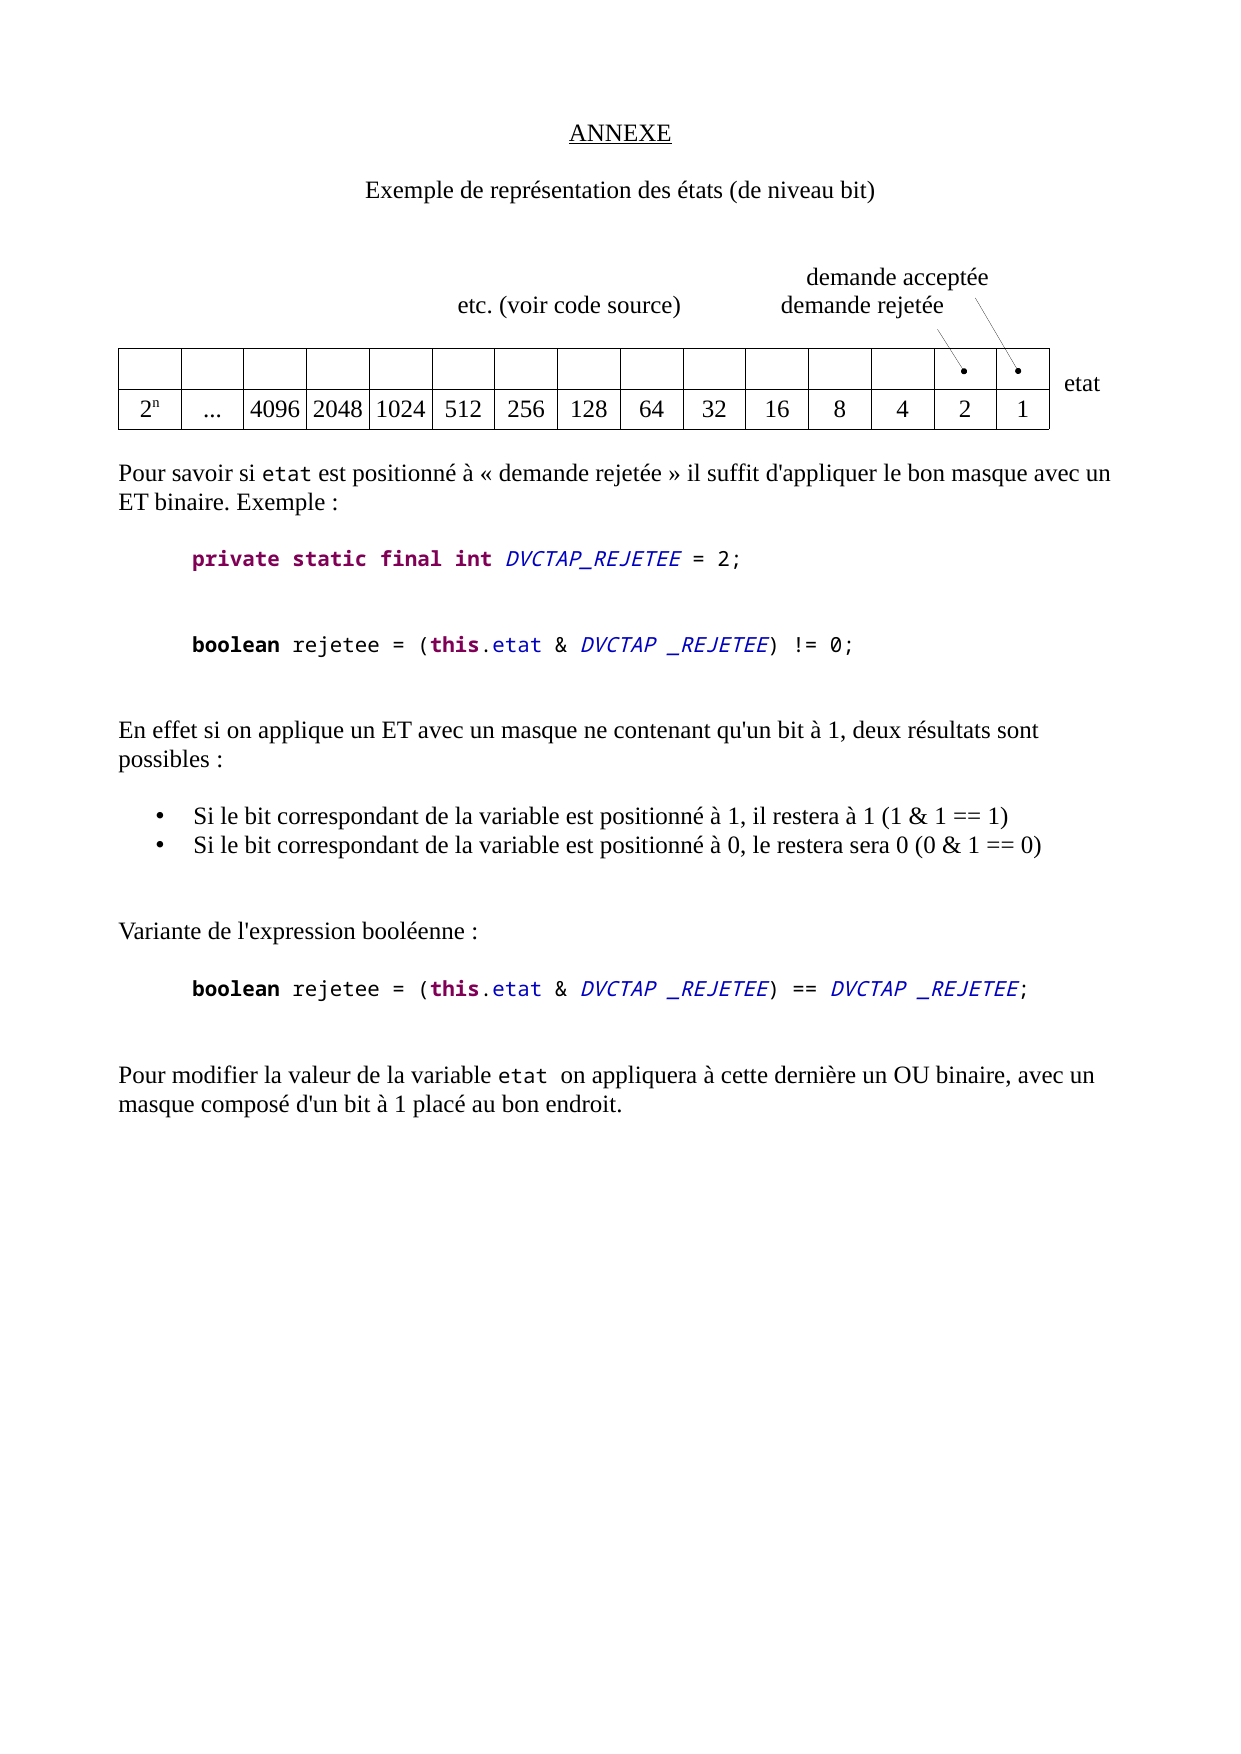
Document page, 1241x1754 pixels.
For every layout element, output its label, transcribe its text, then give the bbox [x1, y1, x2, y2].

text demande acceptée [118, 262, 1122, 291]
table_cell 2048 [307, 390, 369, 429]
text Pour savoir si etat est positionné à « demande rejetée » il suffit d'appliquer le bon masque avec un ET binaire. Exemple : [118, 458, 1122, 516]
table_cell 2n [119, 390, 181, 429]
table_header [307, 349, 369, 388]
table_header [244, 349, 306, 388]
table_cell 16 [746, 390, 808, 429]
table_cell 1 [997, 390, 1049, 429]
table_header [997, 349, 1049, 388]
text boolean rejetee = (this.etat & DVCTAP _REJETEE) == DVCTAP _REJETEE; [118, 974, 1122, 1002]
text private static final int DVCTAP_REJETEE = 2; [118, 544, 1122, 573]
table_cell ... [182, 390, 243, 429]
table_cell 512 [433, 390, 494, 429]
table_header [495, 349, 557, 388]
text boolean rejetee = (this.etat & DVCTAP _REJETEE) != 0; [118, 630, 1122, 658]
table_header [558, 349, 620, 388]
table_cell 256 [495, 390, 557, 429]
table_header [621, 349, 683, 388]
table_header [684, 349, 745, 388]
list Si le bit correspondant de la variable est positionné à 1, il restera à 1 (1 & 1 == 1) [156, 801, 1122, 830]
text Exemple de représentation des états (de niveau bit) [118, 176, 1122, 204]
table_cell 64 [621, 390, 683, 429]
table_header [935, 349, 996, 388]
text ANNEXE [118, 118, 1122, 147]
table_header [119, 349, 181, 388]
list Si le bit correspondant de la variable est positionné à 0, le restera sera 0 (0 & 1 == 0) [156, 830, 1122, 859]
table_header [182, 349, 243, 388]
table_header [370, 349, 432, 388]
text Variante de l'expression booléenne : [118, 916, 1122, 945]
table_cell 2 [935, 390, 996, 429]
text Pour modifier la valeur de la variable etat on appliquera à cette dernière un OU binaire, avec un masque composé d'un bit à 1 placé au bon endroit. [118, 1060, 1122, 1118]
text etc. (voir code source) demande rejetée [118, 291, 1122, 319]
table_cell 8 [809, 390, 871, 429]
table_header [872, 349, 934, 388]
table_header [809, 349, 871, 388]
table_cell 1024 [370, 390, 432, 429]
text En effet si on applique un ET avec un masque ne contenant qu'un bit à 1, deux résultats sont possibles : [118, 715, 1122, 773]
table_header [433, 349, 494, 388]
table_cell 4096 [244, 390, 306, 429]
table_header [746, 349, 808, 388]
table_cell 32 [684, 390, 745, 429]
table_cell 4 [872, 390, 934, 429]
table_cell 128 [558, 390, 620, 429]
